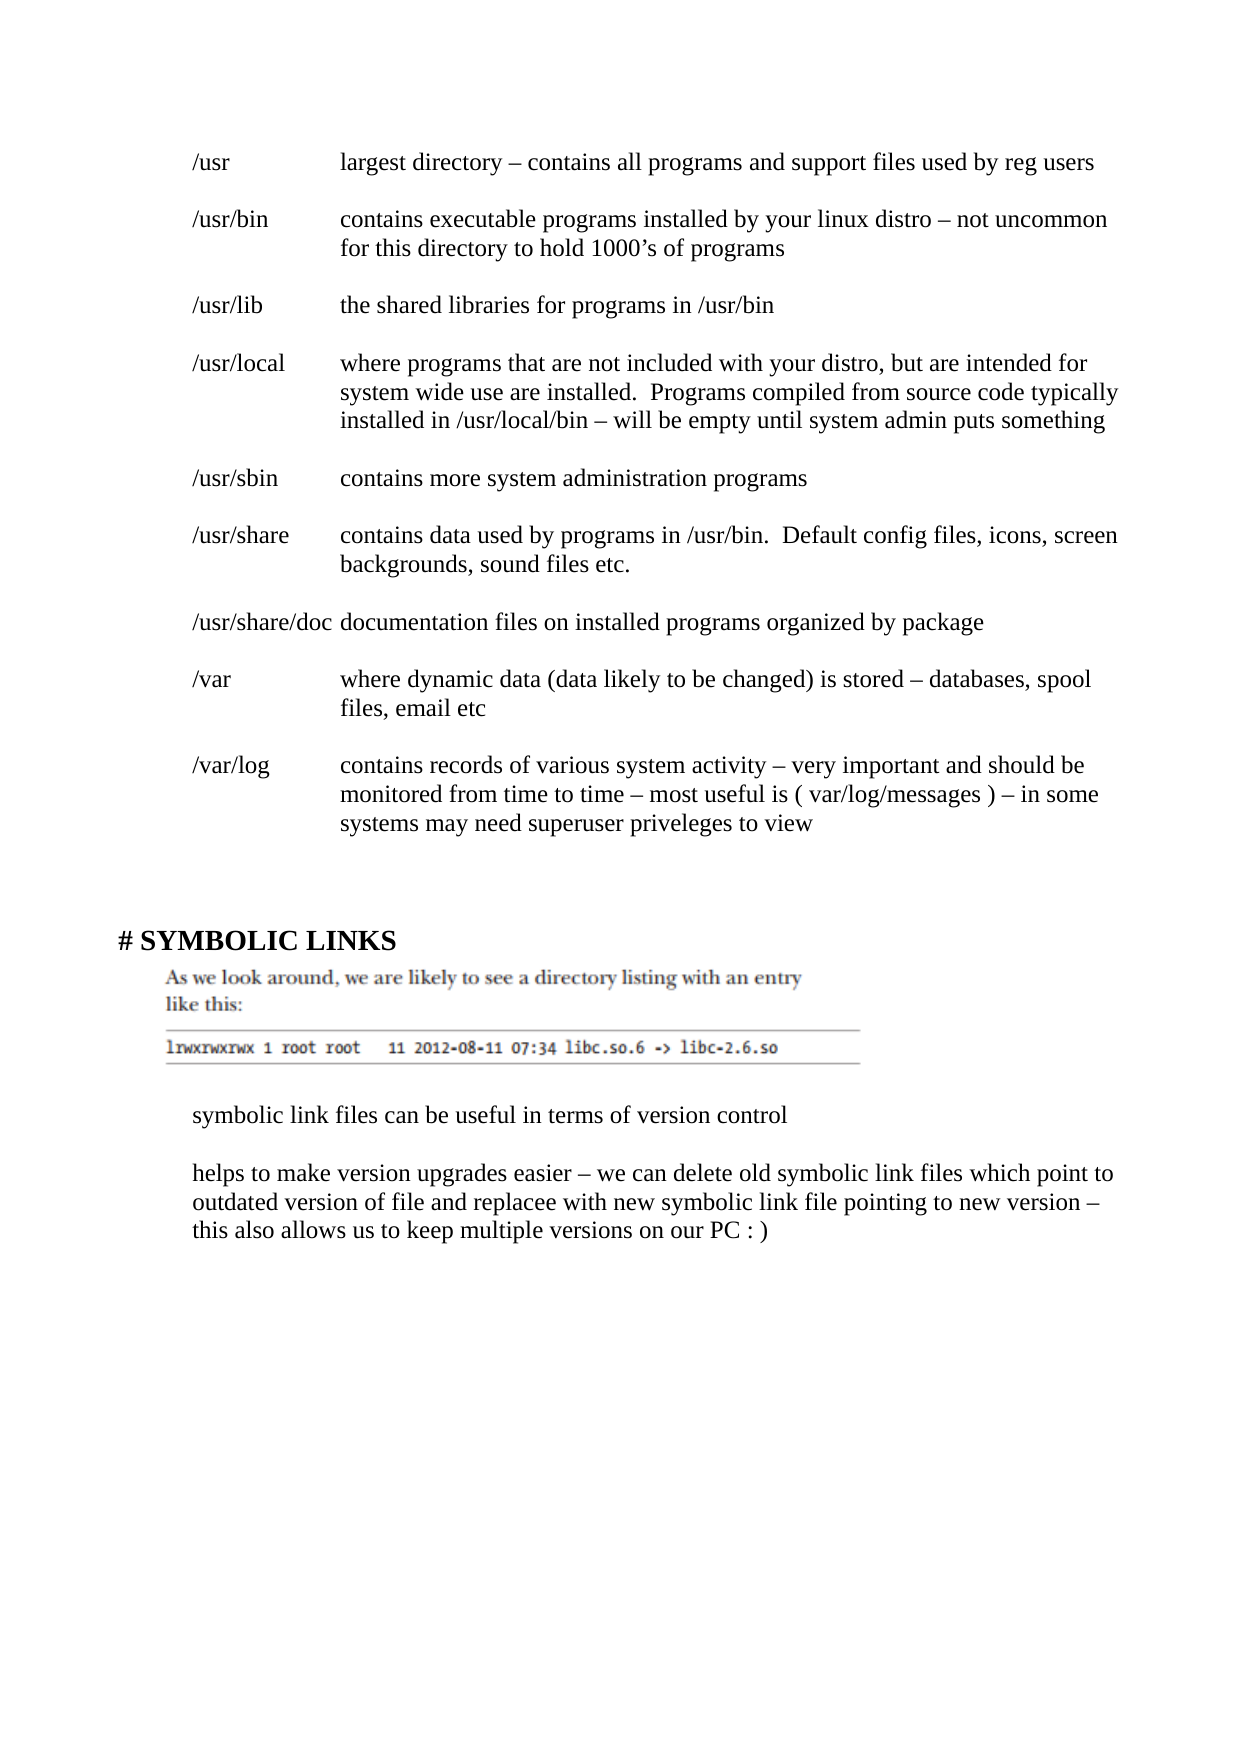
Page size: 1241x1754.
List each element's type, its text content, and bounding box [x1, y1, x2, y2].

text files, email etc [118, 693, 1122, 722]
text system wide use are installed. Programs compiled from source code typically [118, 377, 1122, 406]
text backgrounds, sound files etc. [118, 549, 1122, 578]
text symbolic link files can be useful in terms of version control [192, 1100, 1122, 1129]
text /usr/share/doc documentation files on installed programs organized by package [118, 607, 1122, 636]
text # SYMBOLIC LINKS [118, 923, 1122, 957]
picture [152, 959, 875, 1082]
text for this directory to hold 1000’s of programs [118, 233, 1122, 262]
text installed in /usr/local/bin – will be empty until system admin puts something [118, 406, 1122, 434]
text systems may need superuser priveleges to view [118, 808, 1122, 837]
text /var where dynamic data (data likely to be changed) is stored – databases, spool [118, 664, 1122, 693]
text /usr/local where programs that are not included with your distro, but are intended for [118, 348, 1122, 377]
text /usr/bin contains executable programs installed by your linux distro – not uncommon [118, 204, 1122, 233]
text /usr/sbin contains more system administration programs [118, 463, 1122, 492]
text /var/log contains records of various system activity – very important and should be [118, 751, 1122, 779]
text /usr/share contains data used by programs in /usr/bin. Default config files, icons, screen [118, 521, 1122, 549]
text helps to make version upgrades easier – we can delete old symbolic link files which point to outdated version of file and replacee with new symbolic link file pointing to new version – this also allows us to keep multiple versions on our PC : ) [192, 1158, 1122, 1244]
text /usr/lib the shared libraries for programs in /usr/bin [118, 291, 1122, 319]
text monitored from time to time – most useful is ( var/log/messages ) – in some [118, 779, 1122, 808]
text /usr largest directory – contains all programs and support files used by reg users [118, 147, 1122, 176]
